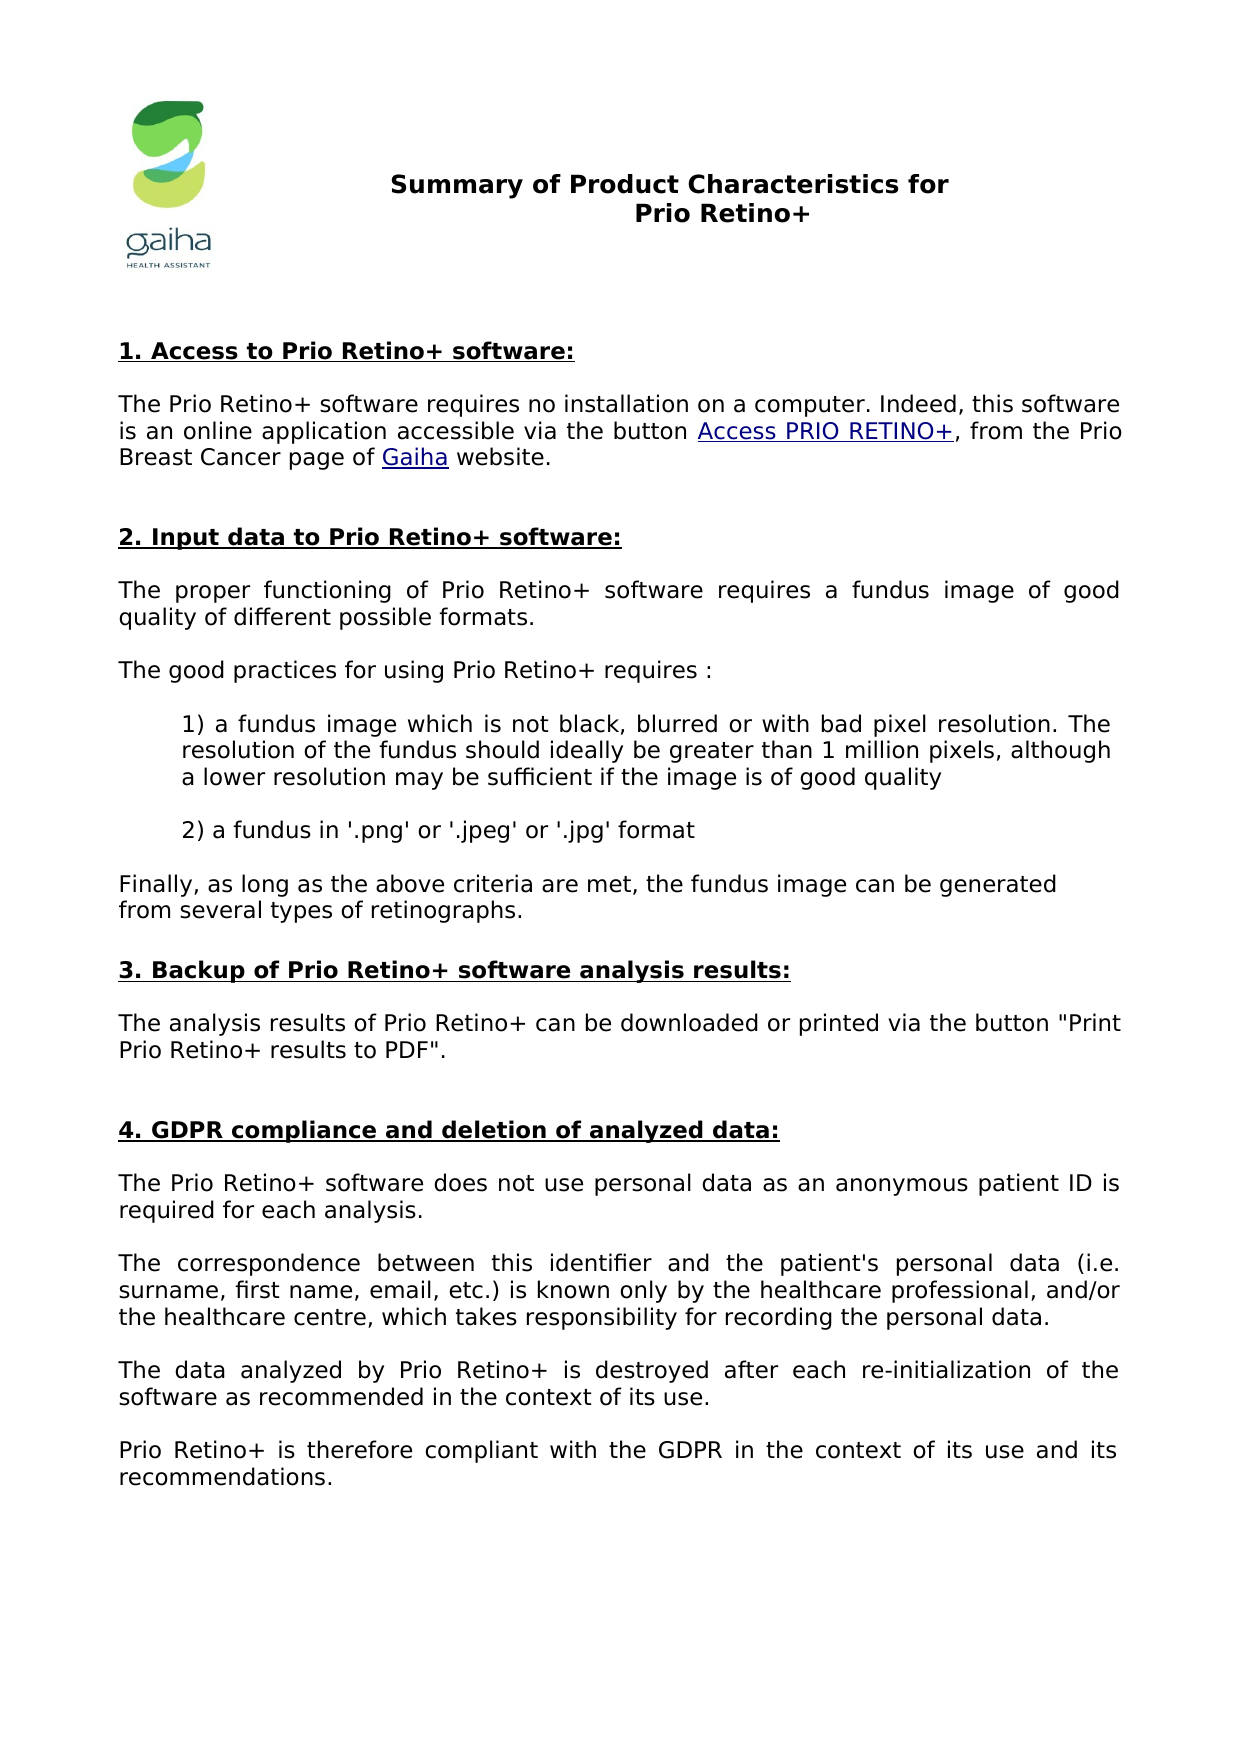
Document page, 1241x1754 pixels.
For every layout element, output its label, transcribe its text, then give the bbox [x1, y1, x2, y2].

subtitle Backup of Prio Retino+ software analysis results: [118, 958, 1134, 984]
text The correspondence between this identifier and the patient's personal data (i.e. surname, first name, email, etc.) is known only by the healthcare professional, and/or the healthcare centre, which takes responsibility for recording the personal data. [118, 1251, 1122, 1331]
text 1) a fundus image which is not black, blurred or with bad pixel resolution. The resolution of the fundus should ideally be greater than 1 million pixels, although a lower resolution may be sufficient if the image is of good quality [118, 711, 1122, 791]
subtitle Input data to Prio Retino+ software: [118, 524, 1134, 551]
text The good practices for using Prio Retino+ requires : [118, 657, 1122, 684]
text The Prio Retino+ software requires no installation on a computer. Indeed, this software is an online application accessible via the button Access PRIO RETINO+, from the Prio Breast Cancer page of Gaiha website. [118, 391, 1122, 471]
subtitle GDPR compliance and deletion of analyzed data: [118, 1117, 1134, 1144]
text The proper functioning of Prio Retino+ software requires a fundus image of good quality of different possible formats. [118, 577, 1122, 631]
picture [122, 97, 215, 272]
subtitle Access to Prio Retino+ software: [118, 338, 1134, 364]
text The data analyzed by Prio Retino+ is destroyed after each re-initialization of the software as recommended in the context of its use. [118, 1357, 1121, 1411]
title Summary of Product Characteristics for Prio Retino+ [386, 170, 952, 228]
text from several types of retinographs. [118, 897, 1122, 924]
text Prio Retino+ is therefore compliant with the GDPR in the context of its use and its recommendations. [118, 1437, 1119, 1491]
text The analysis results of Prio Retino+ can be downloaded or printed via the button "Print Prio Retino+ results to PDF". [118, 1011, 1122, 1064]
text Finally, as long as the above criteria are met, the fundus image can be generated [118, 871, 1122, 897]
text The Prio Retino+ software does not use personal data as an anonymous patient ID is required for each analysis. [118, 1171, 1121, 1224]
text 2) a fundus in '.png' or '.jpeg' or '.jpg' format [118, 817, 1122, 844]
